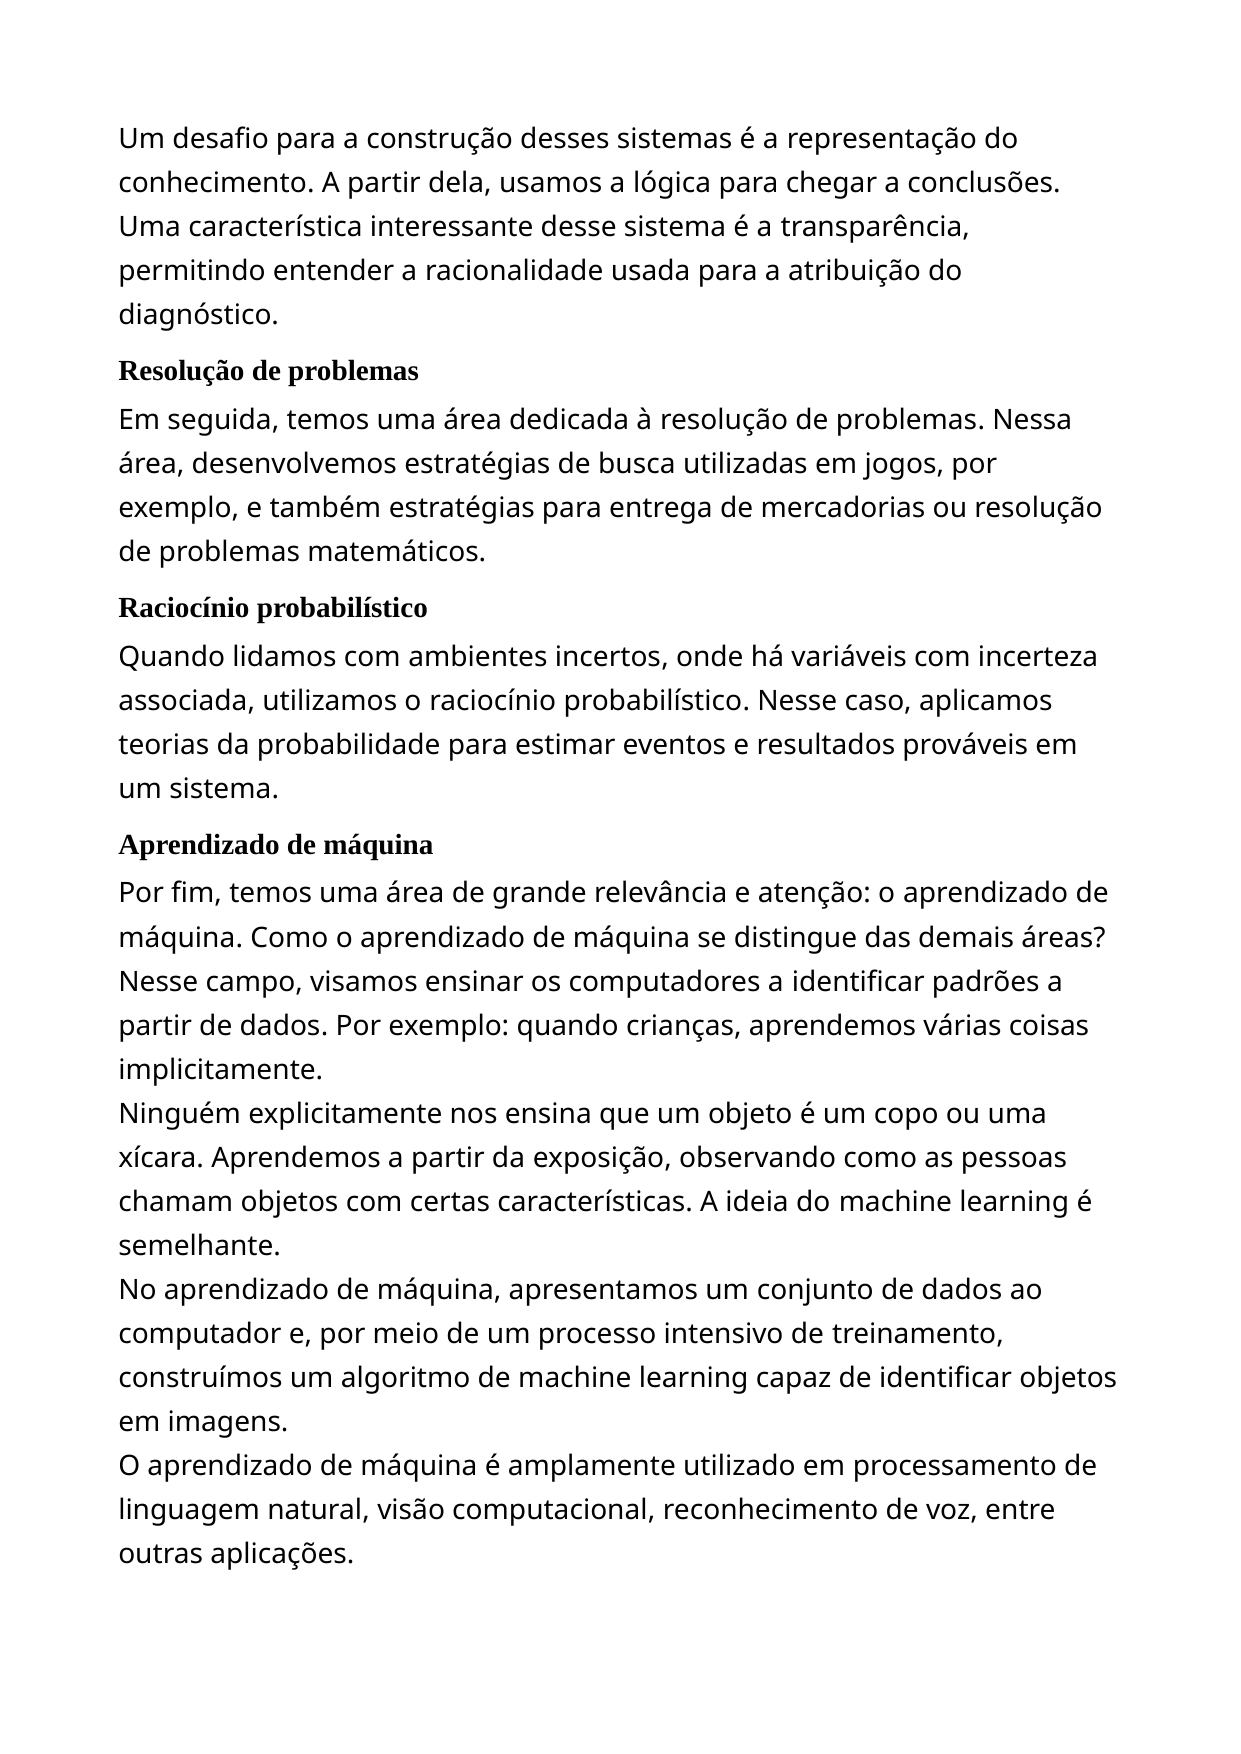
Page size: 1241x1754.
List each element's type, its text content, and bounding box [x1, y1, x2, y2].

subtitle Resolução de problemas [118, 353, 1122, 387]
text Um desafio para a construção desses sistemas é a representação do conhecimento. A partir dela, usamos a lógica para chegar a conclusões. Uma característica interessante desse sistema é a transparência, permitindo entender a racionalidade usada para a atribuição do diagnóstico. [118, 118, 1122, 333]
text Em seguida, temos uma área dedicada à resolução de problemas. Nessa área, desenvolvemos estratégias de busca utilizadas em jogos, por exemplo, e também estratégias para entrega de mercadorias ou resolução de problemas matemáticos. [118, 399, 1122, 569]
text O aprendizado de máquina é amplamente utilizado em processamento de linguagem natural, visão computacional, reconhecimento de voz, entre outras aplicações. [118, 1446, 1122, 1572]
text No aprendizado de máquina, apresentamos um conjunto de dados ao computador e, por meio de um processo intensivo de treinamento, construímos um algoritmo de machine learning capaz de identificar objetos em imagens. [118, 1269, 1122, 1440]
text Ninguém explicitamente nos ensina que um objeto é um copo ou uma xícara. Aprendemos a partir da exposição, observando como as pessoas chamam objetos com certas características. A ideia do machine learning é semelhante. [118, 1093, 1122, 1264]
text Nesse campo, visamos ensinar os computadores a identificar padrões a partir de dados. Por exemplo: quando crianças, aprendemos várias coisas implicitamente. [118, 961, 1122, 1087]
text Por fim, temos uma área de grande relevância e atenção: o aprendizado de máquina. Como o aprendizado de máquina se distingue das demais áreas? [118, 873, 1122, 955]
subtitle Raciocínio probabilístico [118, 590, 1122, 623]
subtitle Aprendizado de máquina [118, 827, 1122, 860]
text Quando lidamos com ambientes incertos, onde há variáveis com incerteza associada, utilizamos o raciocínio probabilístico. Nesse caso, aplicamos teorias da probabilidade para estimar eventos e resultados prováveis em um sistema. [118, 636, 1122, 806]
